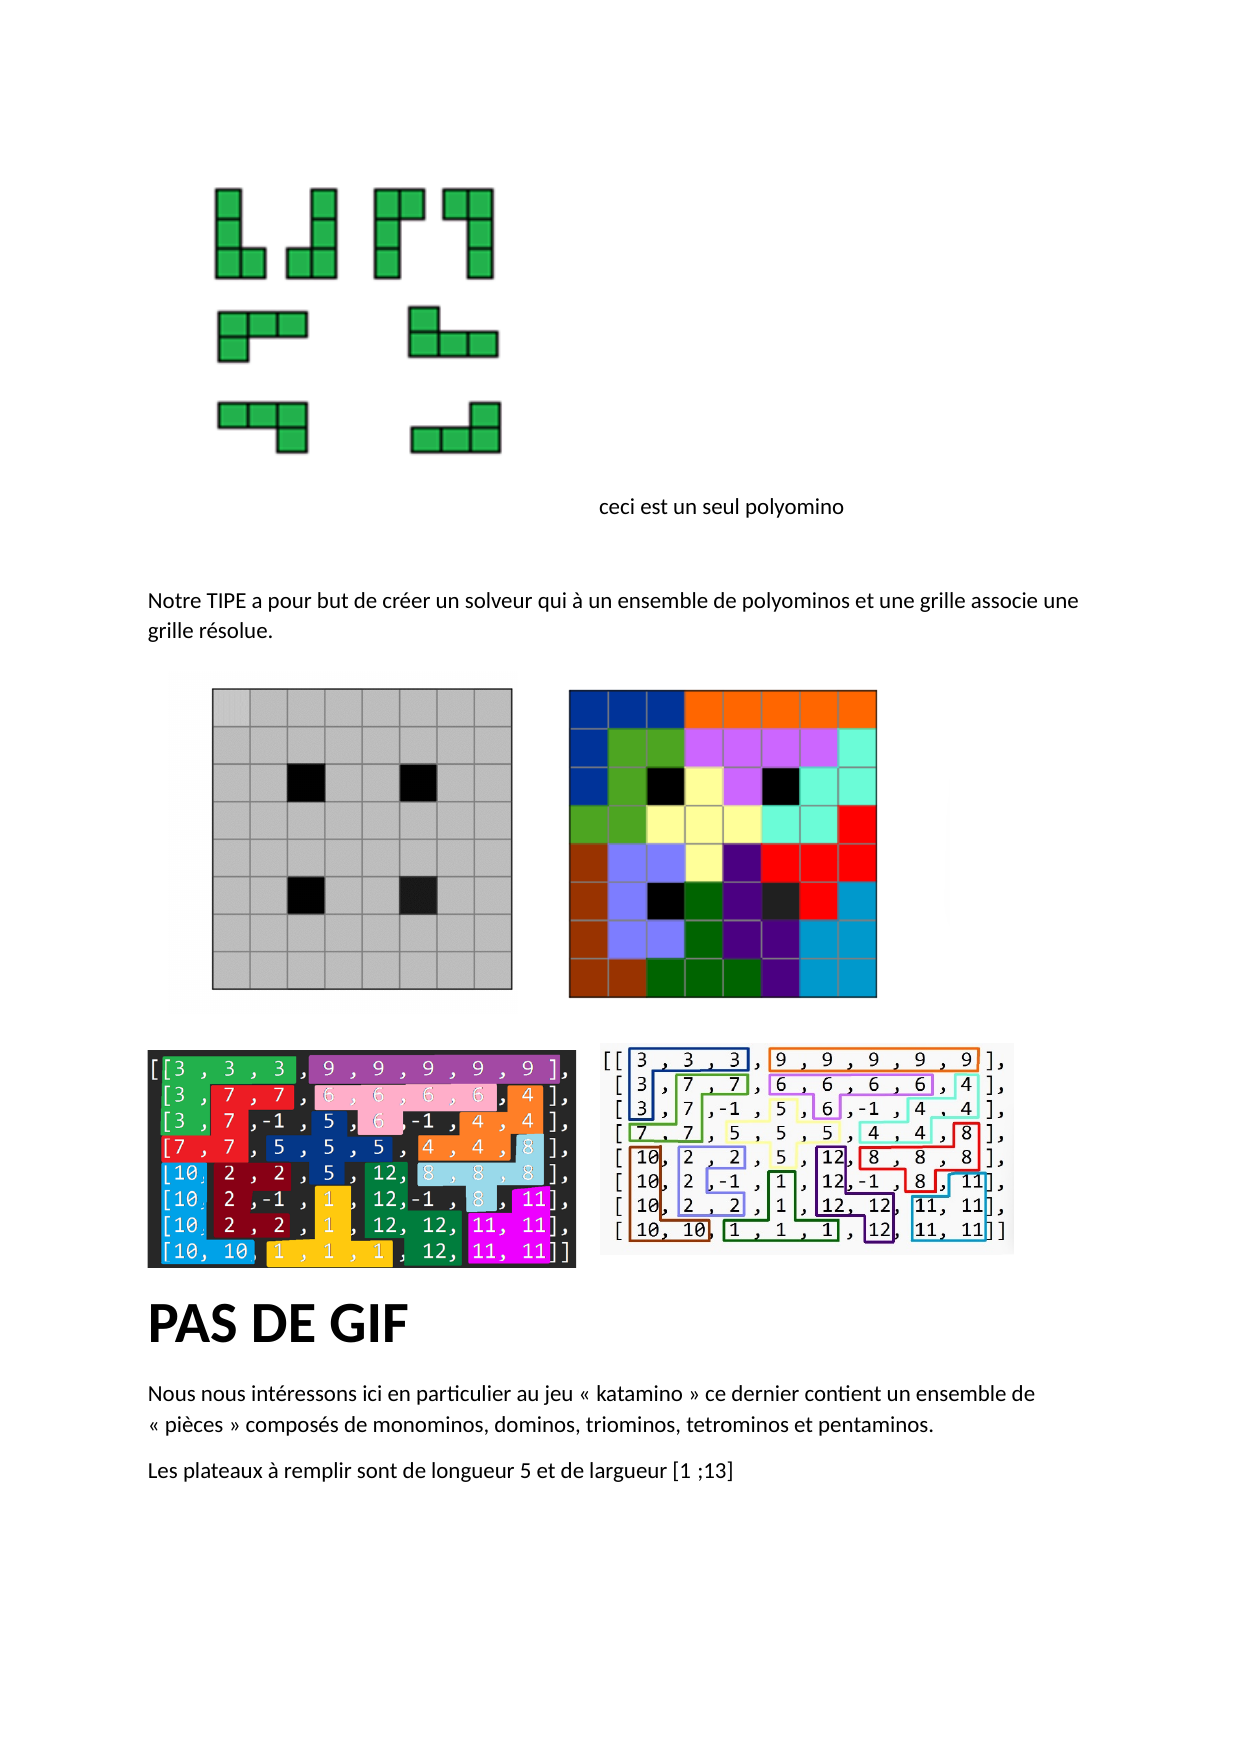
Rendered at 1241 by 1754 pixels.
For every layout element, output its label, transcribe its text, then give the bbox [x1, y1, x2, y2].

picture [167, 644, 950, 1037]
text Les plateaux à remplir sont de longueur 5 et de largueur [1 ;13] [148, 1457, 1093, 1485]
text Nous nous intéressons ici en particulier au jeu « katamino » ce dernier contient un ensemble de « pièces » composés de monominos, dominos, triominos, tetrominos et pentaminos. [148, 1379, 1093, 1438]
picture [600, 1043, 1014, 1255]
text Notre TIPE a pour but de créer un solveur qui à un ensemble de polyominos et une grille associe une grille résolue. [148, 586, 1093, 644]
picture [147, 147, 599, 515]
picture [147, 1050, 577, 1268]
text PAS DE GIF [148, 1286, 1093, 1357]
text ceci est un seul polyomino [148, 148, 1093, 520]
